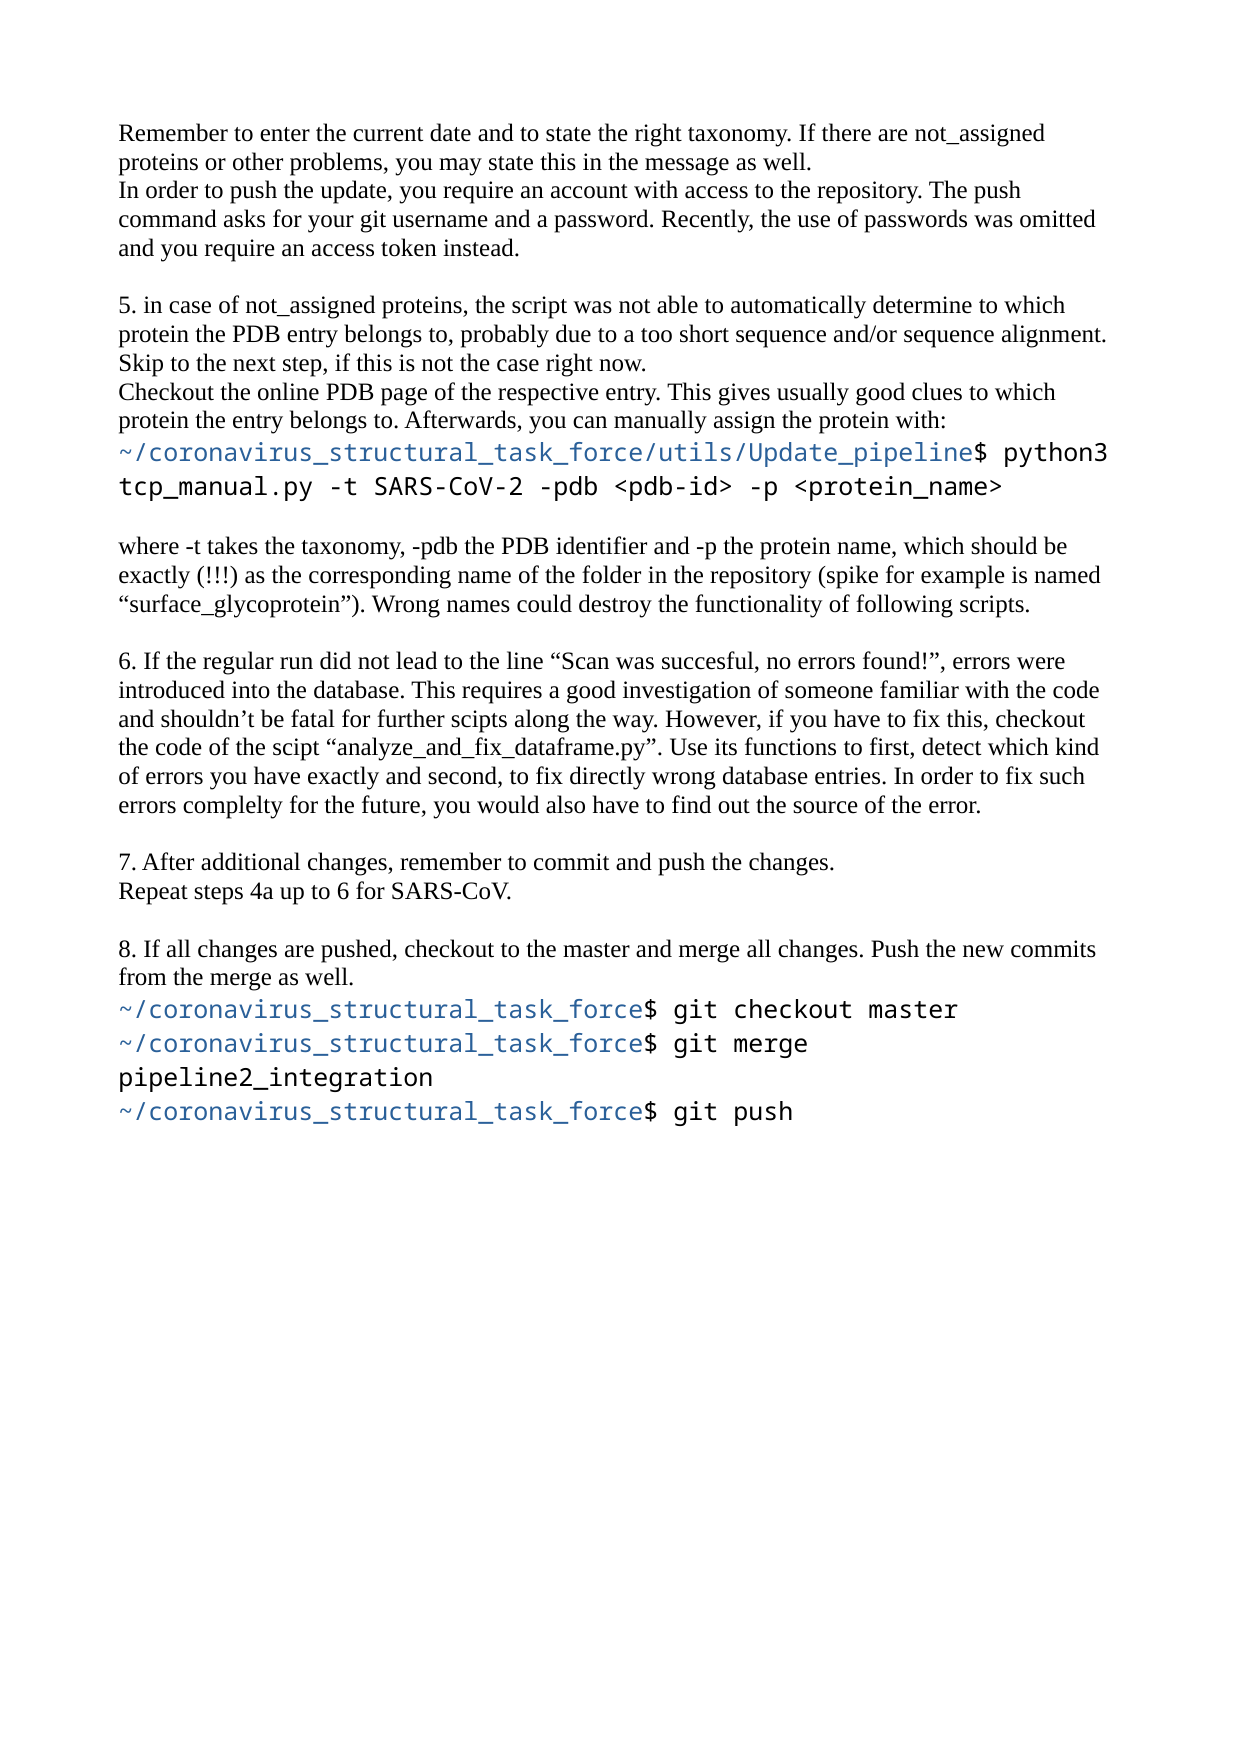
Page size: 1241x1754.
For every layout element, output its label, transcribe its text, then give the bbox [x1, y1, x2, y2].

text 6. If the regular run did not lead to the line “Scan was succesful, no errors found!”, errors were introduced into the database. This requires a good investigation of someone familiar with the code and shouldn’t be fatal for further scipts along the way. However, if you have to fix this, checkout the code of the scipt “analyze_and_fix_dataframe.py”. Use its functions to first, detect which kind of errors you have exactly and second, to fix directly wrong database entries. In order to fix such errors complelty for the future, you would also have to find out the source of the error. [118, 646, 1122, 819]
text Remember to enter the current date and to state the right taxonomy. If there are not_assigned proteins or other problems, you may state this in the message as well. In order to push the update, you require an account with access to the repository. The push command asks for your git username and a password. Recently, the use of passwords was omitted and you require an access token instead. [118, 118, 1122, 262]
text 8. If all changes are pushed, checkout to the master and merge all changes. Push the new commits from the merge as well. ~/coronavirus_structural_task_force$ git checkout master [118, 934, 1122, 1025]
text 7. After additional changes, remember to commit and push the changes. Repeat steps 4a up to 6 for SARS-CoV. [118, 847, 1122, 905]
text ~/coronavirus_structural_task_force/utils/Update_pipeline$ python3 tcp_manual.py -t SARS-CoV-2 -pdb <pdb-id> -p <protein_name> [118, 434, 1122, 502]
text ~/coronavirus_structural_task_force$ git merge pipeline2_integration [118, 1025, 1122, 1093]
text where -t takes the taxonomy, -pdb the PDB identifier and -p the protein name, which should be exactly (!!!) as the corresponding name of the folder in the repository (spike for example is named “surface_glycoprotein”). Wrong names could destroy the functionality of following scripts. [118, 531, 1122, 617]
text ~/coronavirus_structural_task_force$ git push [118, 1093, 1122, 1127]
text 5. in case of not_assigned proteins, the script was not able to automatically determine to which protein the PDB entry belongs to, probably due to a too short sequence and/or sequence alignment. Skip to the next step, if this is not the case right now. Checkout the online PDB page of the respective entry. This gives usually good clues to which protein the entry belongs to. Afterwards, you can manually assign the protein with: [118, 291, 1122, 434]
